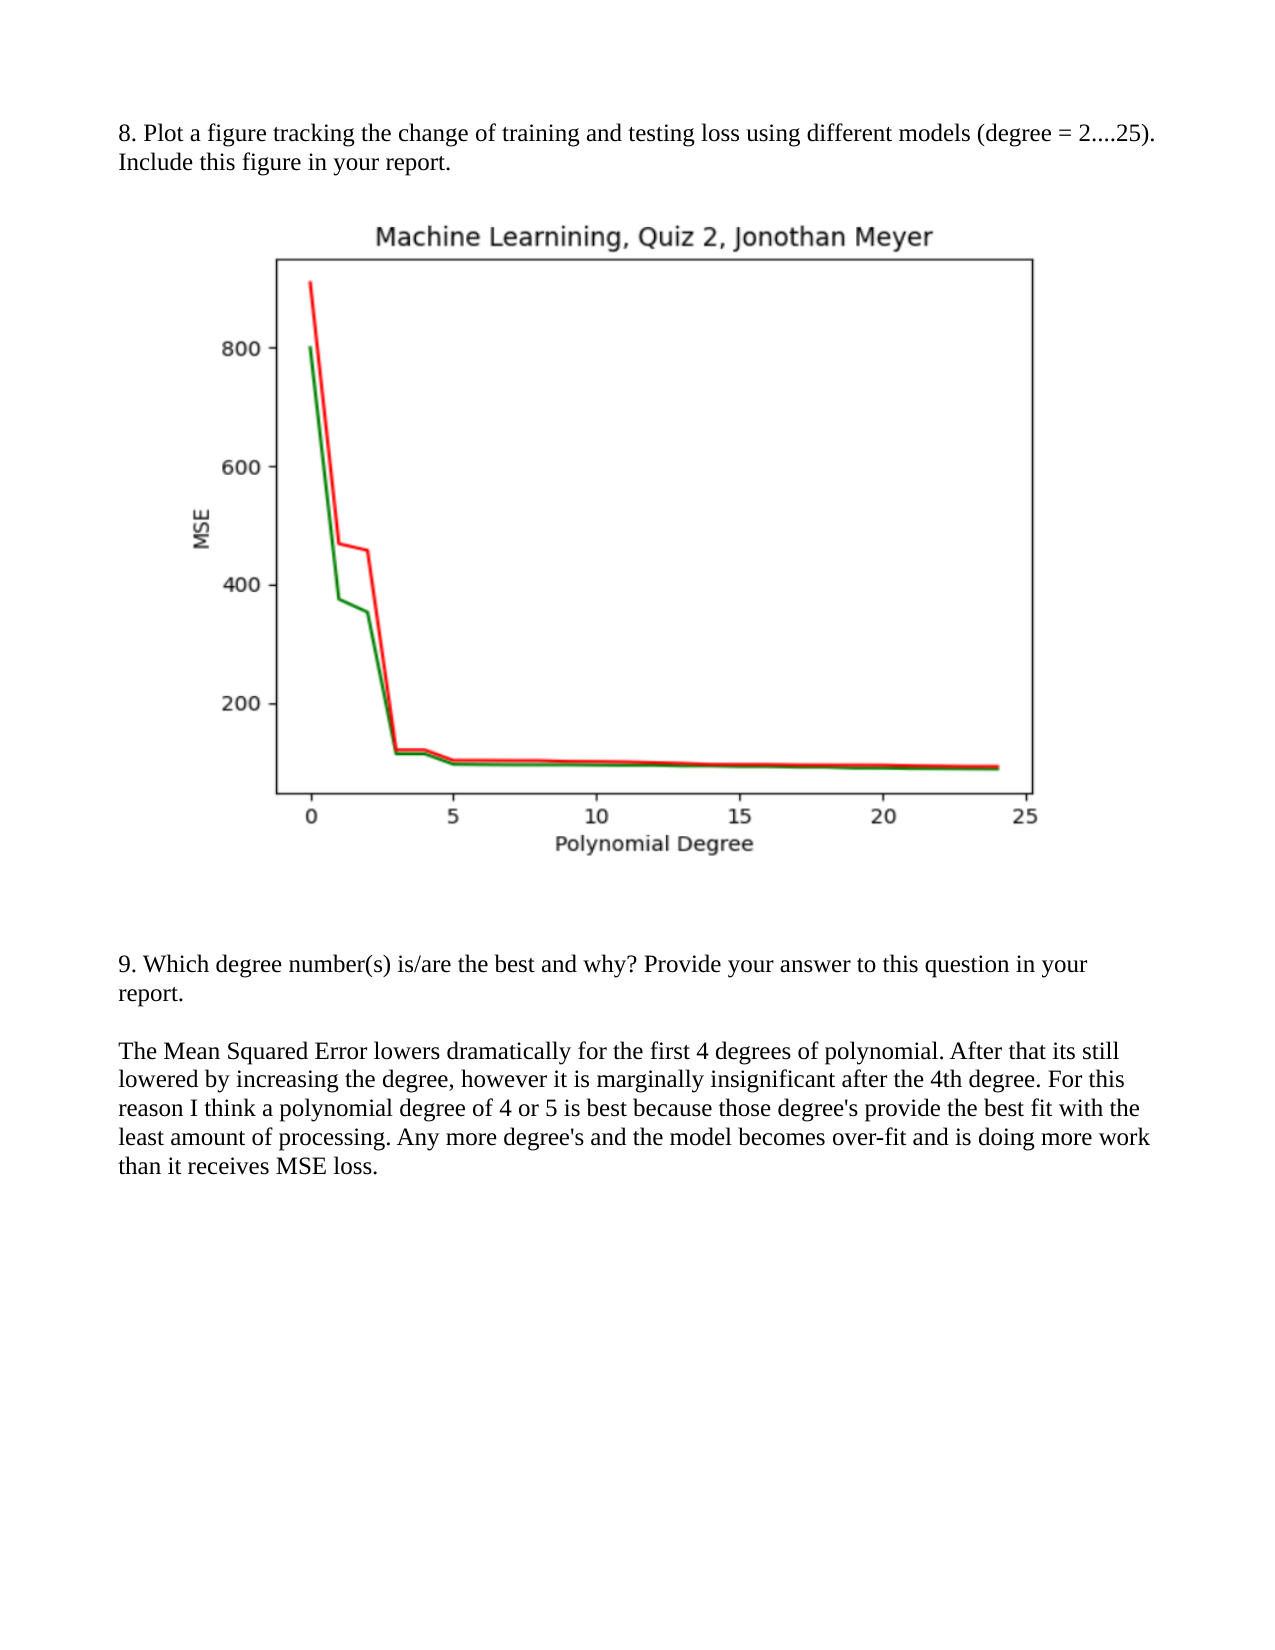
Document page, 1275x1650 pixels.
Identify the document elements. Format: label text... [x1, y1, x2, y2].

text The Mean Squared Error lowers dramatically for the first 4 degrees of polynomial. After that its still lowered by increasing the degree, however it is marginally insignificant after the 4th degree. For this reason I think a polynomial degree of 4 or 5 is best because those degree's provide the best fit with the least amount of processing. Any more degree's and the model becomes over-fit and is doing more work than it receives MSE loss. [118, 1036, 1157, 1179]
text 8. Plot a figure tracking the change of training and testing loss using different models (degree = 2....25). Include this figure in your report. [118, 118, 1157, 176]
text 9. Which degree number(s) is/are the best and why? Provide your answer to this question in your report. [118, 949, 1157, 1007]
picture [176, 204, 1099, 864]
